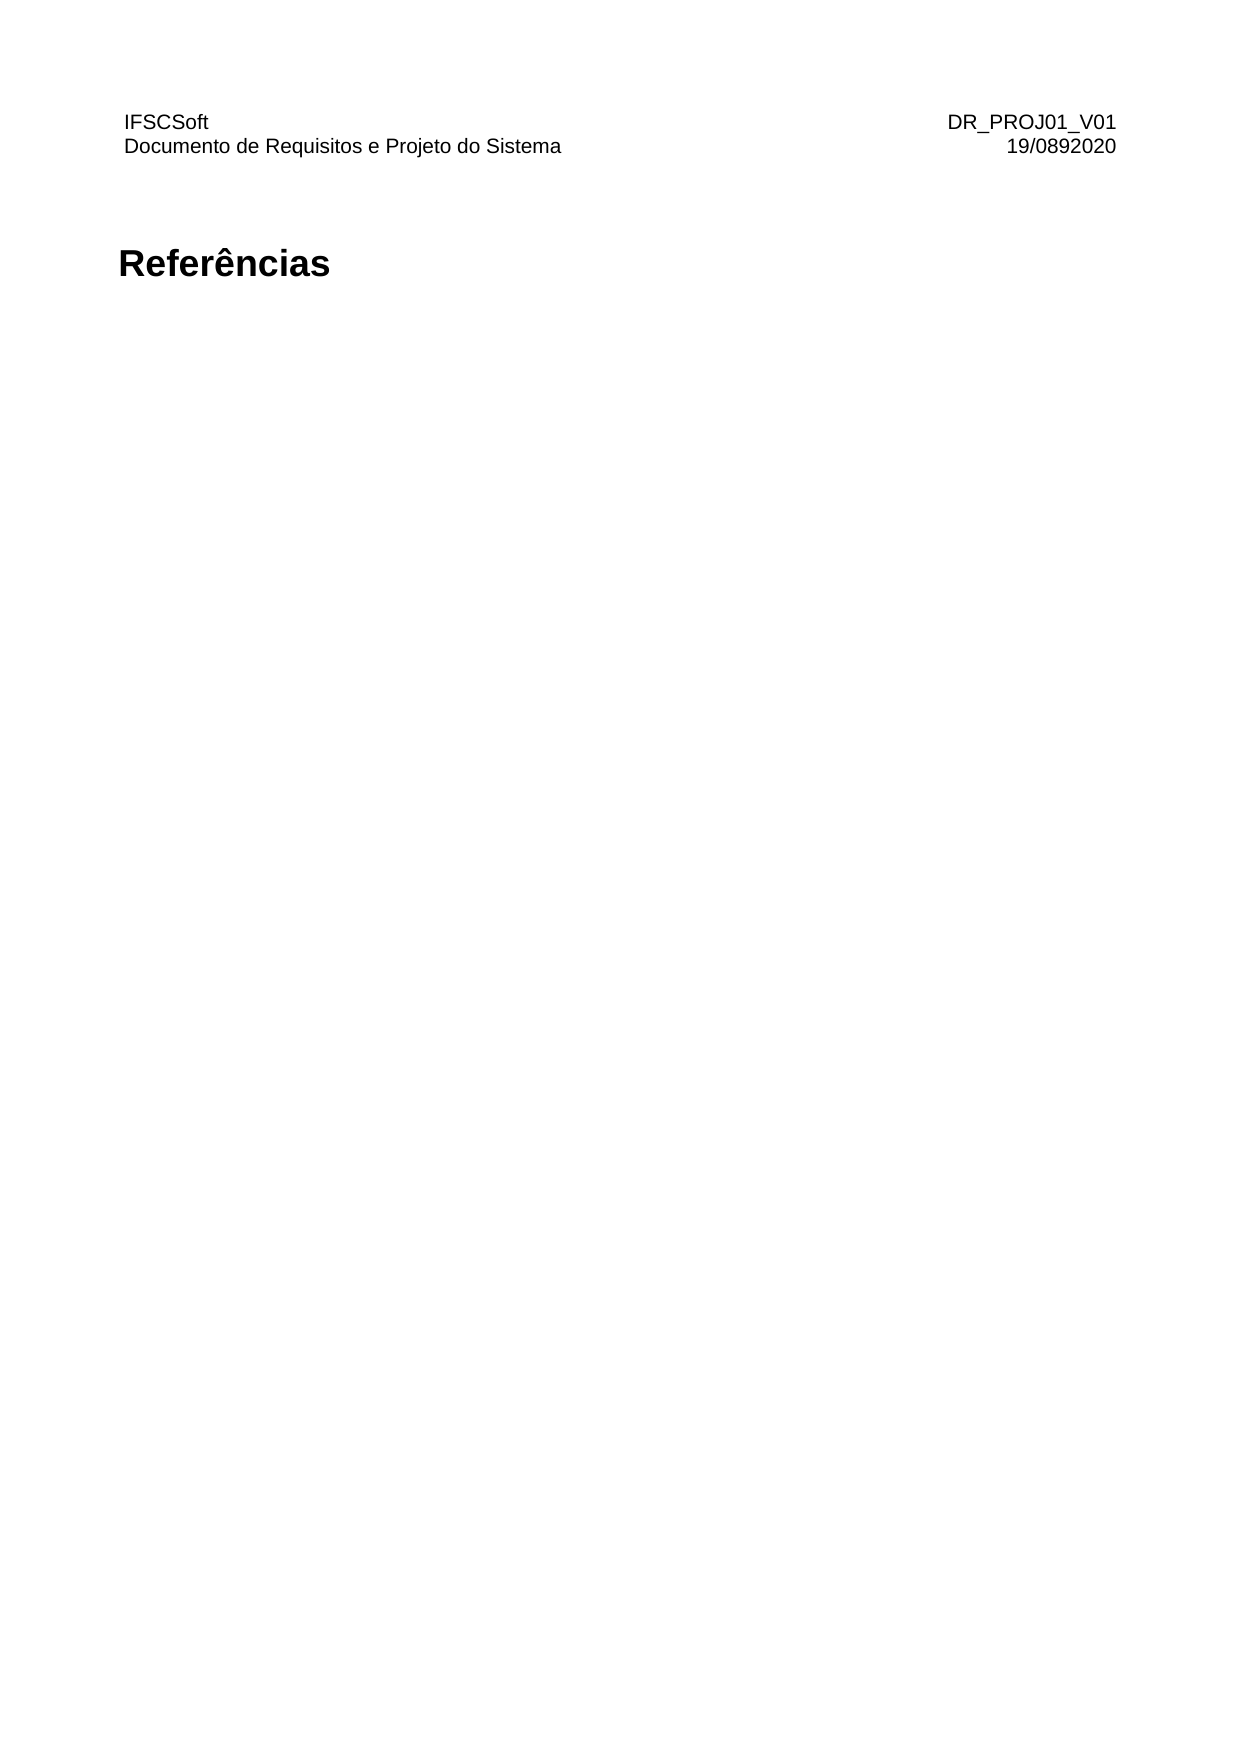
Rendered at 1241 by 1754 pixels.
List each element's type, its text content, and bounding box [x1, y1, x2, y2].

text Referências [118, 241, 1122, 284]
